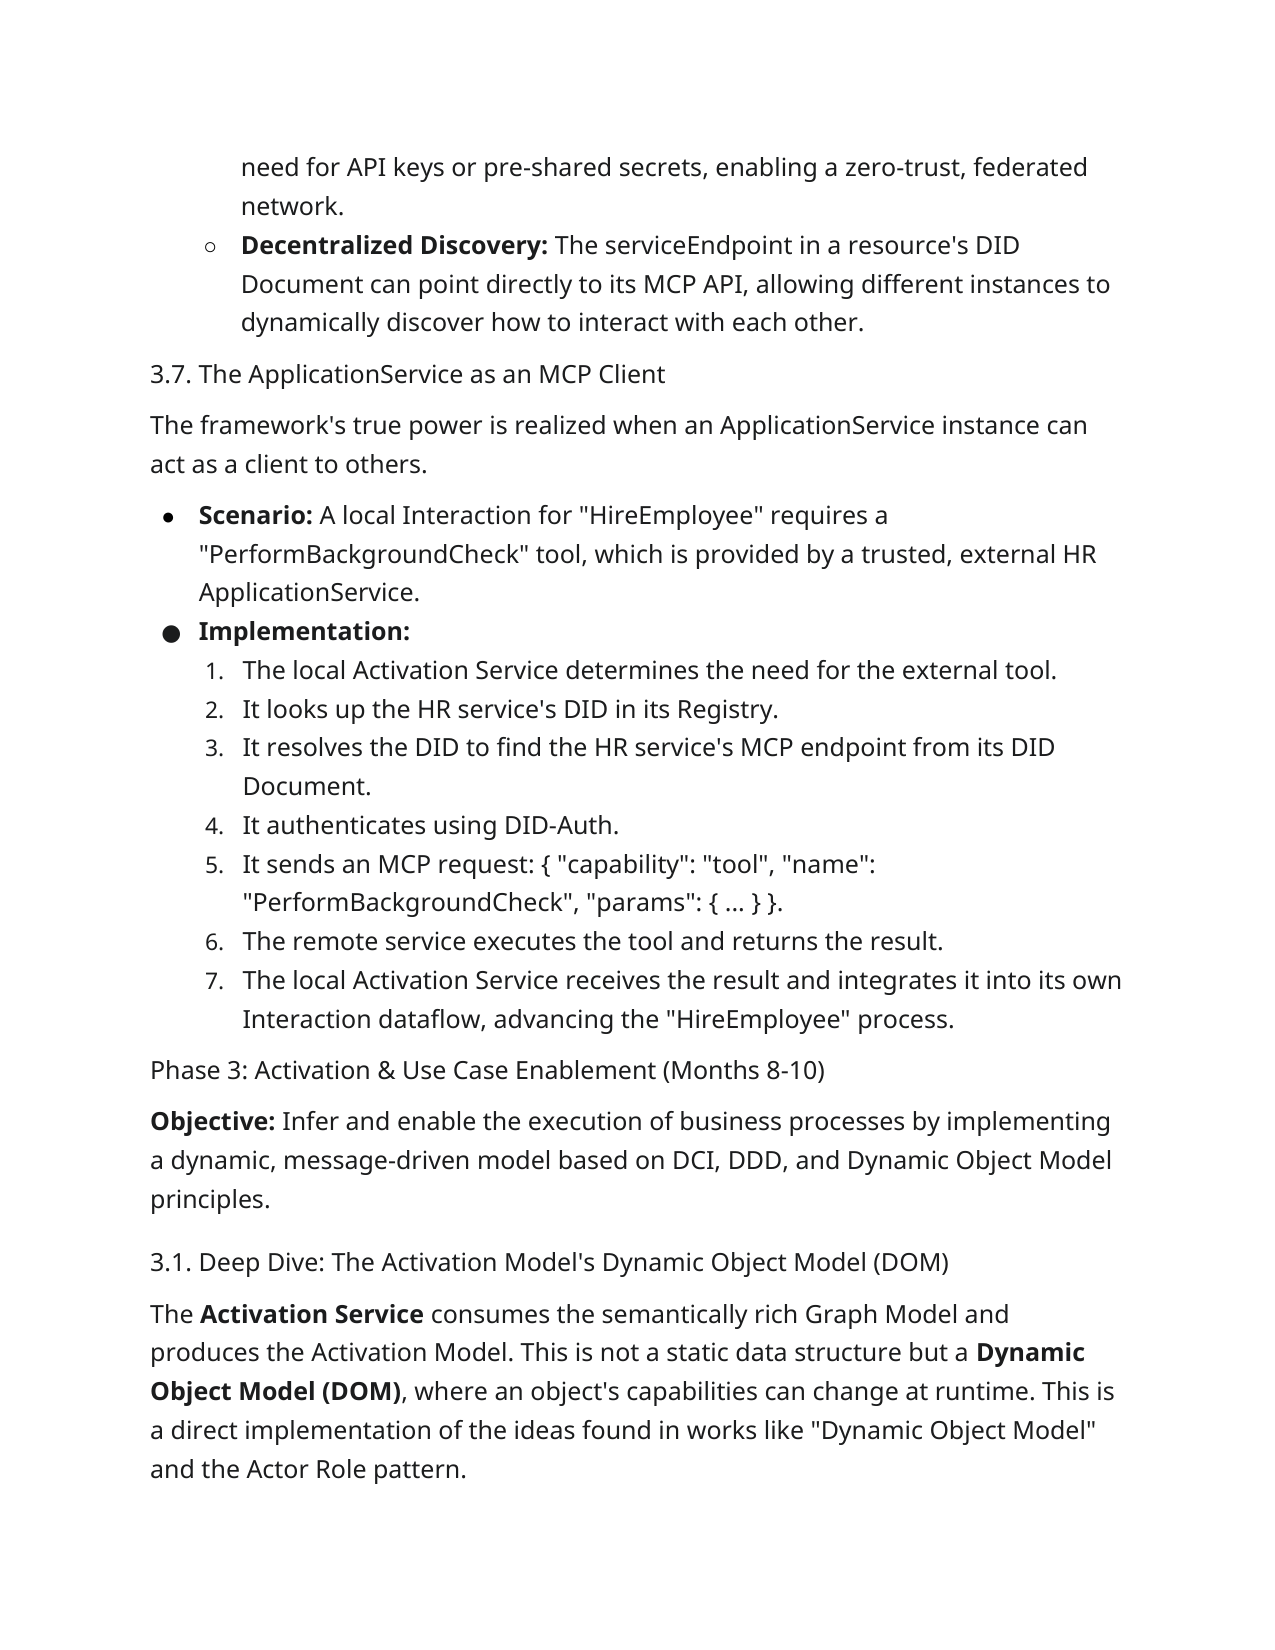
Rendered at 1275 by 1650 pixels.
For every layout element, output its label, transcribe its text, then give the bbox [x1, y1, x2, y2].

list Scenario: A local Interaction for "HireEmployee" requires a "PerformBackgroundCheck" tool, which is provided by a trusted, external HR ApplicationService. [161, 497, 1125, 609]
list It authenticates using DID-Auth. [205, 807, 1125, 842]
list It resolves the DID to find the HR service's MCP endpoint from its DID Document. [205, 730, 1125, 803]
text The Activation Service consumes the semantically rich Graph Model and produces the Activation Model. This is not a static data structure but a Dynamic Object Model (DOM), where an object's capabilities can change at runtime. This is a direct implementation of the ideas found in works like "Dynamic Object Model" and the Actor Role pattern. [150, 1296, 1125, 1485]
subtitle 3.1. Deep Dive: The Activation Model's Dynamic Object Model (DOM) [150, 1245, 1125, 1279]
text The framework's true power is realized when an ApplicationService instance can act as a client to others. [150, 407, 1125, 480]
list It sends an MCP request: { "capability": "tool", "name": "PerformBackgroundCheck", "params": { ... } }. [205, 846, 1125, 919]
text Objective: Infer and enable the execution of business processes by implementing a dynamic, message-driven model based on DCI, DDD, and Dynamic Object Model principles. [150, 1104, 1125, 1215]
list The local Activation Service determines the need for the external tool. [205, 652, 1125, 687]
list The local Activation Service receives the result and integrates it into its own Interaction dataflow, advancing the "HireEmployee" process. [205, 962, 1125, 1035]
subtitle Phase 3: Activation & Use Case Enablement (Months 8-10) [150, 1052, 1125, 1087]
subtitle 3.7. The ApplicationService as an MCP Client [150, 356, 1125, 390]
list It looks up the HR service's DID in its Registry. [205, 691, 1125, 725]
list The remote service executes the tool and returns the result. [205, 924, 1125, 958]
list Decentralized Discovery: The serviceEndpoint in a resource's DID Document can point directly to its MCP API, allowing different instances to dynamically discover how to interact with each other. [203, 227, 1125, 339]
list need for API keys or pre-shared secrets, enabling a zero-trust, federated network. [203, 150, 1125, 223]
list Implementation: [161, 614, 1125, 648]
